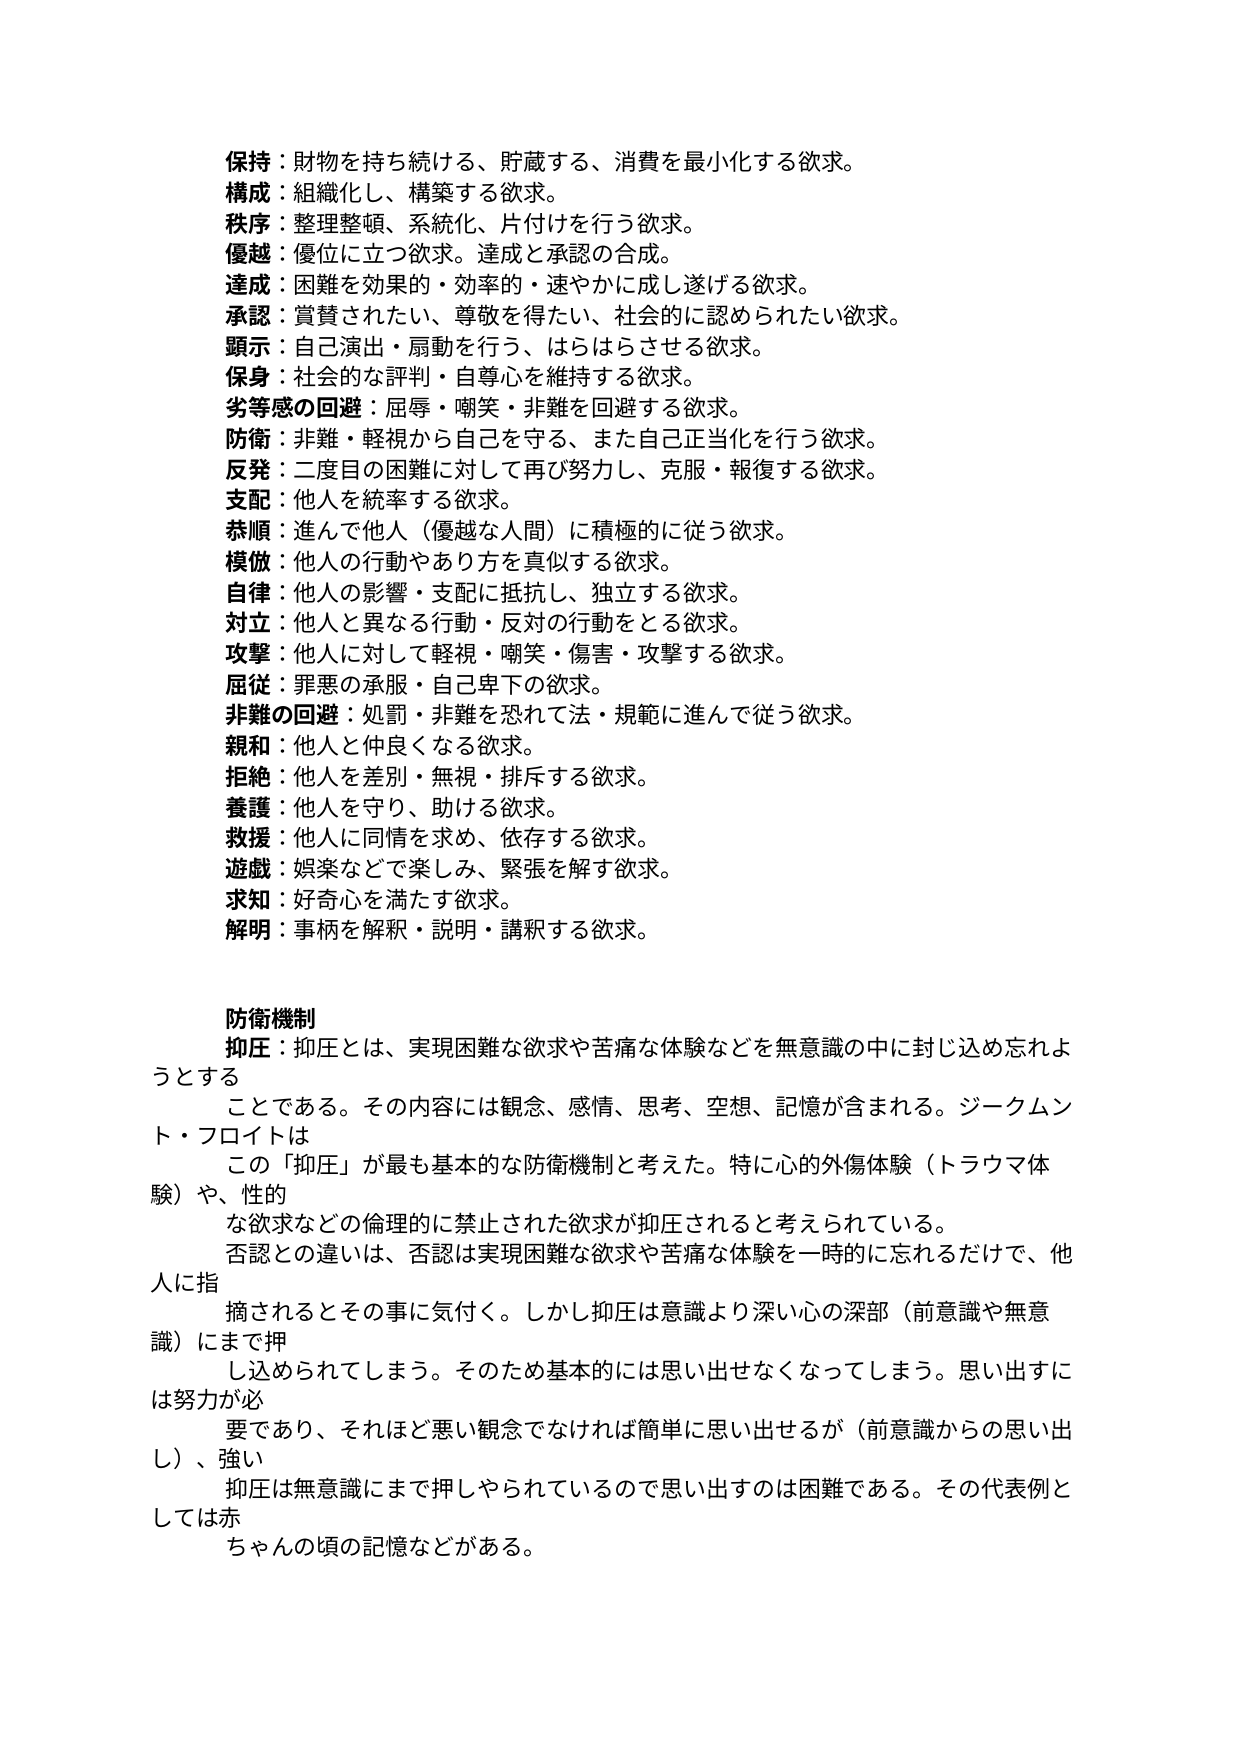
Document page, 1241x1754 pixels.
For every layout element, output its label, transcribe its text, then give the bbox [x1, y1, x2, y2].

text 模倣：他人の行動やあり方を真似する欲求。 [150, 549, 1091, 575]
text この「抑圧」が最も基本的な防衛機制と考えた。特に心的外傷体験（トラウマ体験）や、性的 [150, 1153, 1091, 1208]
text 求知：好奇心を満たす欲求。 [150, 887, 1091, 913]
text 否認との違いは、否認は実現困難な欲求や苦痛な体験を一時的に忘れるだけで、他人に指 [150, 1241, 1091, 1296]
text 優越：優位に立つ欲求。達成と承認の合成。 [150, 242, 1091, 268]
text 自律：他人の影響・支配に抵抗し、独立する欲求。 [150, 580, 1091, 606]
text 抑圧は無意識にまで押しやられているので思い出すのは困難である。その代表例としては赤 [150, 1476, 1091, 1531]
text 解明：事柄を解釈・説明・講釈する欲求。 [150, 918, 1091, 944]
text 保持：財物を持ち続ける、貯蔵する、消費を最小化する欲求。 [150, 150, 1091, 176]
text 非難の回避：処罰・非難を恐れて法・規範に進んで従う欲求。 [150, 703, 1091, 729]
text 親和：他人と仲良くなる欲求。 [150, 734, 1091, 759]
text 屈従：罪悪の承服・自己卑下の欲求。 [150, 672, 1091, 698]
text 反発：二度目の困難に対して再び努力し、克服・報復する欲求。 [150, 457, 1091, 483]
text 対立：他人と異なる行動・反対の行動をとる欲求。 [150, 611, 1091, 637]
text 保身：社会的な評判・自尊心を維持する欲求。 [150, 365, 1091, 391]
text 抑圧：抑圧とは、実現困難な欲求や苦痛な体験などを無意識の中に封じ込め忘れようとする [150, 1036, 1091, 1091]
text 恭順：進んで他人（優越な人間）に積極的に従う欲求。 [150, 519, 1091, 544]
text 防衛機制 [150, 1006, 1091, 1032]
text ちゃんの頃の記憶などがある。 [150, 1535, 1091, 1561]
text ことである。その内容には観念、感情、思考、空想、記憶が含まれる。ジークムント・フロイトは [150, 1094, 1091, 1149]
text 養護：他人を守り、助ける欲求。 [150, 795, 1091, 821]
text 摘されるとその事に気付く。しかし抑圧は意識より深い心の深部（前意識や無意識）にまで押 [150, 1300, 1091, 1355]
text 支配：他人を統率する欲求。 [150, 488, 1091, 514]
text 防衛：非難・軽視から自己を守る、また自己正当化を行う欲求。 [150, 427, 1091, 452]
text 達成：困難を効果的・効率的・速やかに成し遂げる欲求。 [150, 273, 1091, 298]
text 攻撃：他人に対して軽視・嘲笑・傷害・攻撃する欲求。 [150, 642, 1091, 667]
text 秩序：整理整頓、系統化、片付けを行う欲求。 [150, 211, 1091, 237]
text 遊戯：娯楽などで楽しみ、緊張を解す欲求。 [150, 857, 1091, 882]
text し込められてしまう。そのため基本的には思い出せなくなってしまう。思い出すには努力が必 [150, 1359, 1091, 1414]
text 顕示：自己演出・扇動を行う、はらはらさせる欲求。 [150, 334, 1091, 360]
text 劣等感の回避：屈辱・嘲笑・非難を回避する欲求。 [150, 396, 1091, 421]
text 拒絶：他人を差別・無視・排斥する欲求。 [150, 764, 1091, 790]
text 救援：他人に同情を求め、依存する欲求。 [150, 826, 1091, 852]
text 構成：組織化し、構築する欲求。 [150, 181, 1091, 206]
text 承認：賞賛されたい、尊敬を得たい、社会的に認められたい欲求。 [150, 304, 1091, 329]
text 要であり、それほど悪い観念でなければ簡単に思い出せるが（前意識からの思い出し）、強い [150, 1418, 1091, 1473]
text な欲求などの倫理的に禁止された欲求が抑圧されると考えられている。 [150, 1212, 1091, 1238]
